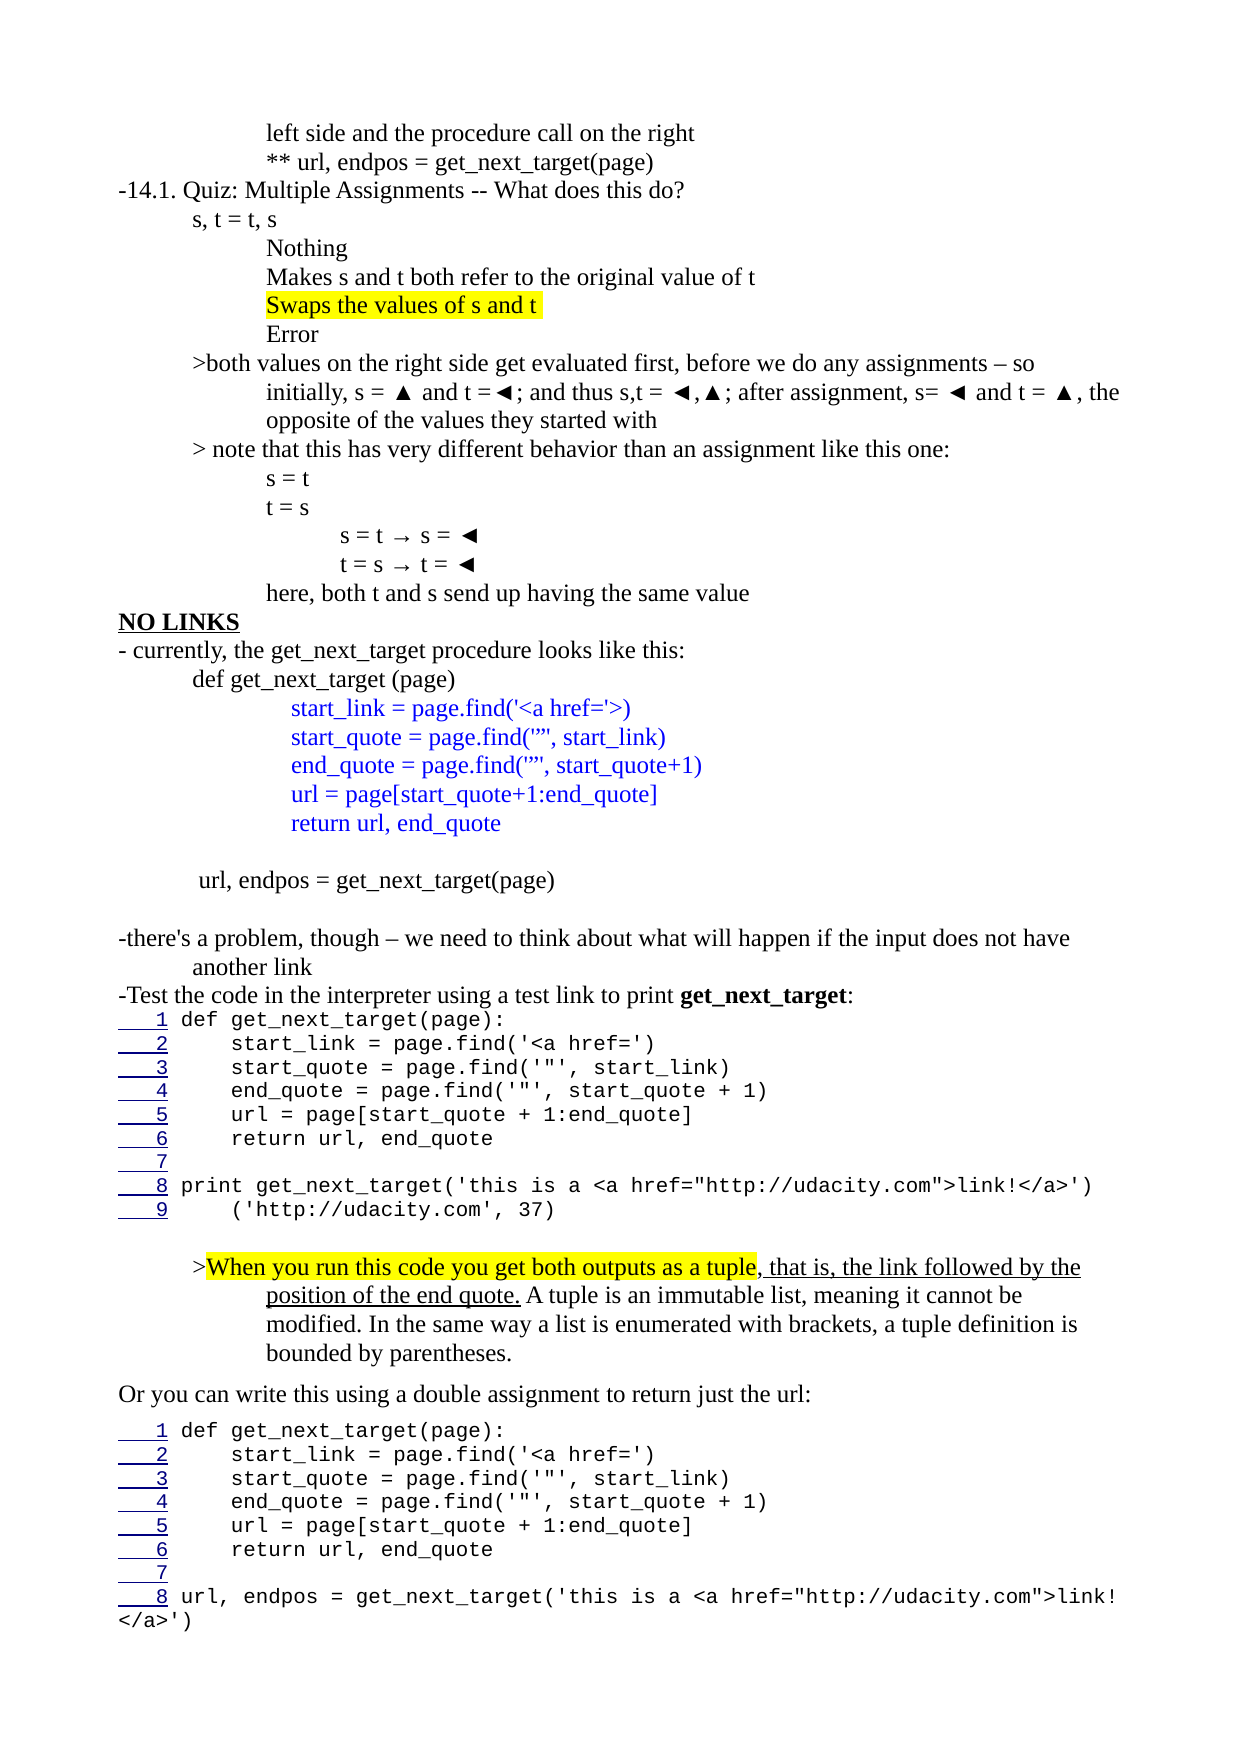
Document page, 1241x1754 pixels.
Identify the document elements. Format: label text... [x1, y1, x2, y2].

text 4 end_quote = page.find('"', start_quote + 1) [118, 1491, 1122, 1515]
text 2 start_link = page.find('<a href=') [118, 1444, 1122, 1468]
text Nothing [118, 233, 1122, 262]
text Or you can write this using a double assignment to return just the url: [118, 1379, 1122, 1408]
text end_quote = page.find('”', start_quote+1) [118, 751, 1122, 779]
text s, t = t, s [118, 204, 1122, 233]
text s = t [118, 463, 1122, 492]
text 4 end_quote = page.find('"', start_quote + 1) [118, 1080, 1122, 1104]
text s = t → s = ◄ [118, 521, 1122, 549]
text 1 def get_next_target(page): [118, 1420, 1122, 1444]
text ** url, endpos = get_next_target(page) [118, 147, 1122, 176]
text start_quote = page.find('”', start_link) [118, 722, 1122, 751]
text 8 print get_next_target('this is a <a href="http://udacity.com">link!</a>') [118, 1175, 1122, 1198]
text 7 [118, 1562, 1122, 1586]
text 3 start_quote = page.find('"', start_link) [118, 1057, 1122, 1080]
text start_link = page.find('<a href='>) [118, 693, 1122, 722]
text 6 return url, end_quote [118, 1539, 1122, 1562]
text 5 url = page[start_quote + 1:end_quote] [118, 1515, 1122, 1539]
text >both values on the right side get evaluated first, before we do any assignments – so initially, s = ▲ and t =◄; and thus s,t = ◄,▲; after assignment, s= ◄ and t = ▲, the opposite of the values they started with [118, 348, 1122, 434]
text Error [118, 319, 1122, 348]
text >When you run this code you get both outputs as a tuple, that is, the link followed by the position of the end quote. A tuple is an immutable list, meaning it cannot be modified. In the same way a list is enumerated with brackets, a tuple definition is bounded by parentheses. [118, 1252, 1122, 1367]
text -Test the code in the interpreter using a test link to print get_next_target: [118, 981, 1122, 1009]
text 5 url = page[start_quote + 1:end_quote] [118, 1104, 1122, 1128]
text 1 def get_next_target(page): [118, 1009, 1122, 1033]
text def get_next_target (page) [118, 664, 1122, 693]
text -14.1. Quiz: Multiple Assignments -- What does this do? [118, 176, 1122, 204]
text url = page[start_quote+1:end_quote] [118, 779, 1122, 808]
text -there's a problem, though – we need to think about what will happen if the input does not have another link [118, 923, 1122, 981]
text Swaps the values of s and t [118, 291, 1122, 319]
text 6 return url, end_quote [118, 1128, 1122, 1151]
text - currently, the get_next_target procedure looks like this: [118, 636, 1122, 664]
text 9 ('http://udacity.com', 37) [118, 1198, 1122, 1222]
text 7 [118, 1151, 1122, 1175]
text Makes s and t both refer to the original value of t [118, 262, 1122, 291]
text 3 start_quote = page.find('"', start_link) [118, 1468, 1122, 1491]
text 8 url, endpos = get_next_target('this is a <a href="http://udacity.com">link!</a>') [118, 1586, 1122, 1633]
text url, endpos = get_next_target(page) [118, 866, 1122, 894]
text t = s [118, 492, 1122, 521]
text left side and the procedure call on the right [118, 118, 1122, 147]
text > note that this has very different behavior than an assignment like this one: [118, 434, 1122, 463]
text here, both t and s send up having the same value [118, 578, 1122, 607]
text return url, end_quote [118, 808, 1122, 837]
text 2 start_link = page.find('<a href=') [118, 1033, 1122, 1057]
text NO LINKS [118, 607, 1122, 636]
text t = s → t = ◄ [118, 549, 1122, 578]
